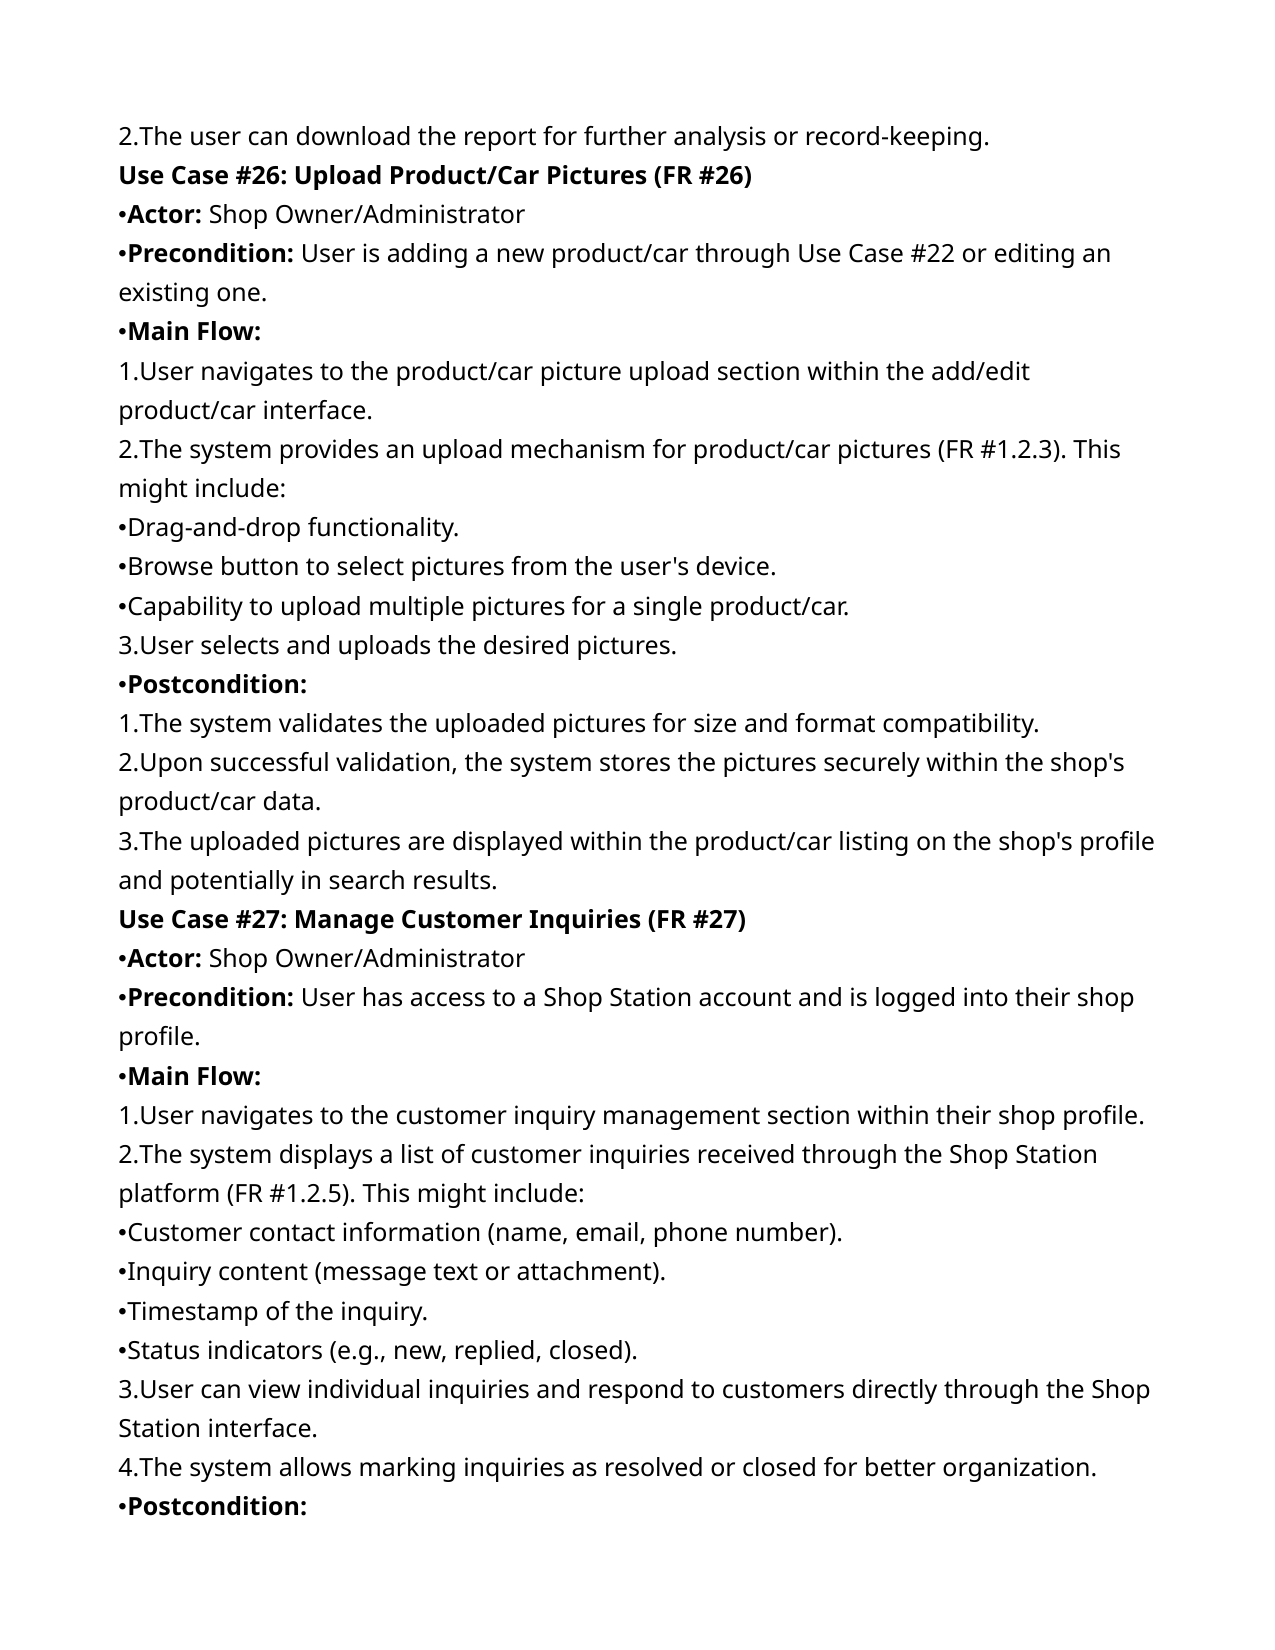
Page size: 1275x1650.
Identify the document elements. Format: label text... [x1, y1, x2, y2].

list Actor: Shop Owner/Administrator [118, 941, 1157, 975]
list Main Flow: [118, 314, 1157, 348]
list User can view individual inquiries and respond to customers directly through the Shop Station interface. [118, 1371, 1157, 1445]
list Actor: Shop Owner/Administrator [118, 196, 1157, 231]
list Precondition: User is adding a new product/car through Use Case #22 or editing an existing one. [118, 236, 1157, 309]
list User navigates to the customer inquiry management section within their shop profile. [118, 1097, 1157, 1131]
list Timestamp of the inquiry. [118, 1293, 1157, 1327]
list The system validates the uploaded pictures for size and format compatibility. [118, 706, 1157, 740]
list Inquiry content (message text or attachment). [118, 1254, 1157, 1288]
list Browse button to select pictures from the user's device. [118, 549, 1157, 583]
list Drag-and-drop functionality. [118, 510, 1157, 544]
list Main Flow: [118, 1058, 1157, 1092]
list Postcondition: [118, 1489, 1157, 1523]
list The system provides an upload mechanism for product/car pictures (FR #1.2.3). This might include: [118, 431, 1157, 505]
list Precondition: User has access to a Shop Station account and is logged into their shop profile. [118, 980, 1157, 1053]
list Upon successful validation, the system stores the pictures securely within the shop's product/car data. [118, 745, 1157, 818]
list Customer contact information (name, email, phone number). [118, 1215, 1157, 1249]
list Status indicators (e.g., new, replied, closed). [118, 1332, 1157, 1366]
list The uploaded pictures are displayed within the product/car listing on the shop's profile and potentially in search results. [118, 823, 1157, 896]
list The system displays a list of customer inquiries received through the Shop Station platform (FR #1.2.5). This might include: [118, 1136, 1157, 1210]
list User navigates to the product/car picture upload section within the add/edit product/car interface. [118, 353, 1157, 426]
text Use Case #27: Manage Customer Inquiries (FR #27) [118, 901, 1157, 936]
list Postcondition: [118, 666, 1157, 701]
text Use Case #26: Upload Product/Car Pictures (FR #26) [118, 157, 1157, 191]
list User selects and uploads the desired pictures. [118, 627, 1157, 661]
list Capability to upload multiple pictures for a single product/car. [118, 588, 1157, 622]
list The system allows marking inquiries as resolved or closed for better organization. [118, 1450, 1157, 1484]
list The user can download the report for further analysis or record-keeping. [118, 118, 1157, 152]
